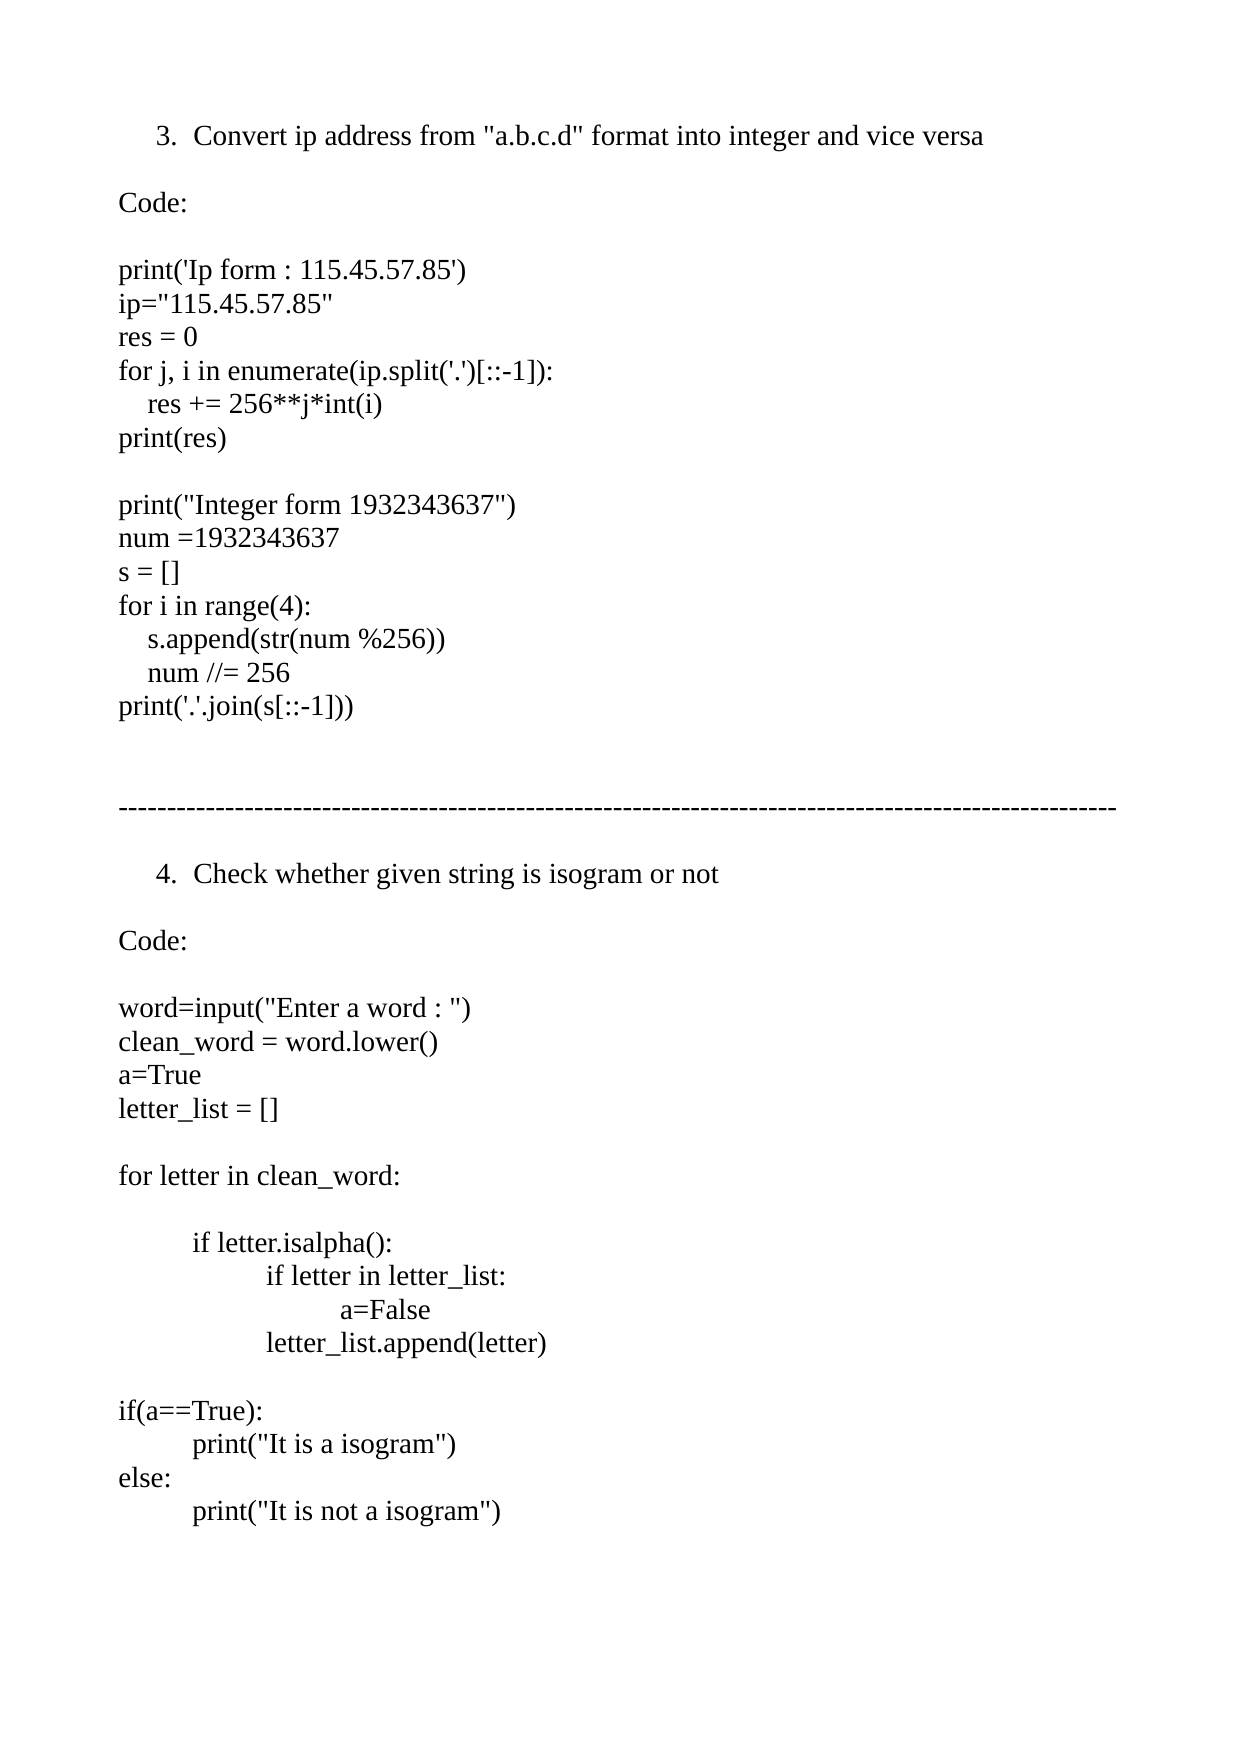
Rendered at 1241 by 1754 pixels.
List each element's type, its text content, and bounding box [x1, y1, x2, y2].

text Code: [118, 185, 1122, 219]
text clean_word = word.lower() [118, 1024, 1122, 1057]
text print("It is not a isogram") [118, 1493, 1122, 1527]
text s.append(str(num %256)) [118, 621, 1122, 655]
text ip="115.45.57.85" [118, 286, 1122, 319]
text print("It is a isogram") [118, 1426, 1122, 1460]
text s = [] [118, 554, 1122, 588]
list Check whether given string is isogram or not [156, 856, 1122, 889]
text print('Ip form : 115.45.57.85') [118, 252, 1122, 286]
text for j, i in enumerate(ip.split('.')[::-1]): [118, 353, 1122, 386]
text print("Integer form 1932343637") [118, 487, 1122, 521]
text num =1932343637 [118, 521, 1122, 554]
text for letter in clean_word: [118, 1158, 1122, 1191]
text res = 0 [118, 319, 1122, 353]
text ------------------------------------------------------------------------------------------------------- [118, 789, 1122, 822]
text if letter.isalpha(): [118, 1225, 1122, 1258]
text num //= 256 [118, 655, 1122, 688]
list Convert ip address from "a.b.c.d" format into integer and vice versa [156, 118, 1122, 152]
text else: [118, 1460, 1122, 1493]
text word=input("Enter a word : ") [118, 990, 1122, 1024]
text if(a==True): [118, 1393, 1122, 1426]
text res += 256**j*int(i) [118, 386, 1122, 420]
text if letter in letter_list: [118, 1258, 1122, 1292]
text letter_list = [] [118, 1091, 1122, 1124]
text a=False [118, 1292, 1122, 1326]
text print(res) [118, 420, 1122, 453]
text print('.'.join(s[::-1])) [118, 688, 1122, 722]
text a=True [118, 1057, 1122, 1091]
text letter_list.append(letter) [118, 1326, 1122, 1359]
text for i in range(4): [118, 588, 1122, 621]
text Code: [118, 923, 1122, 957]
